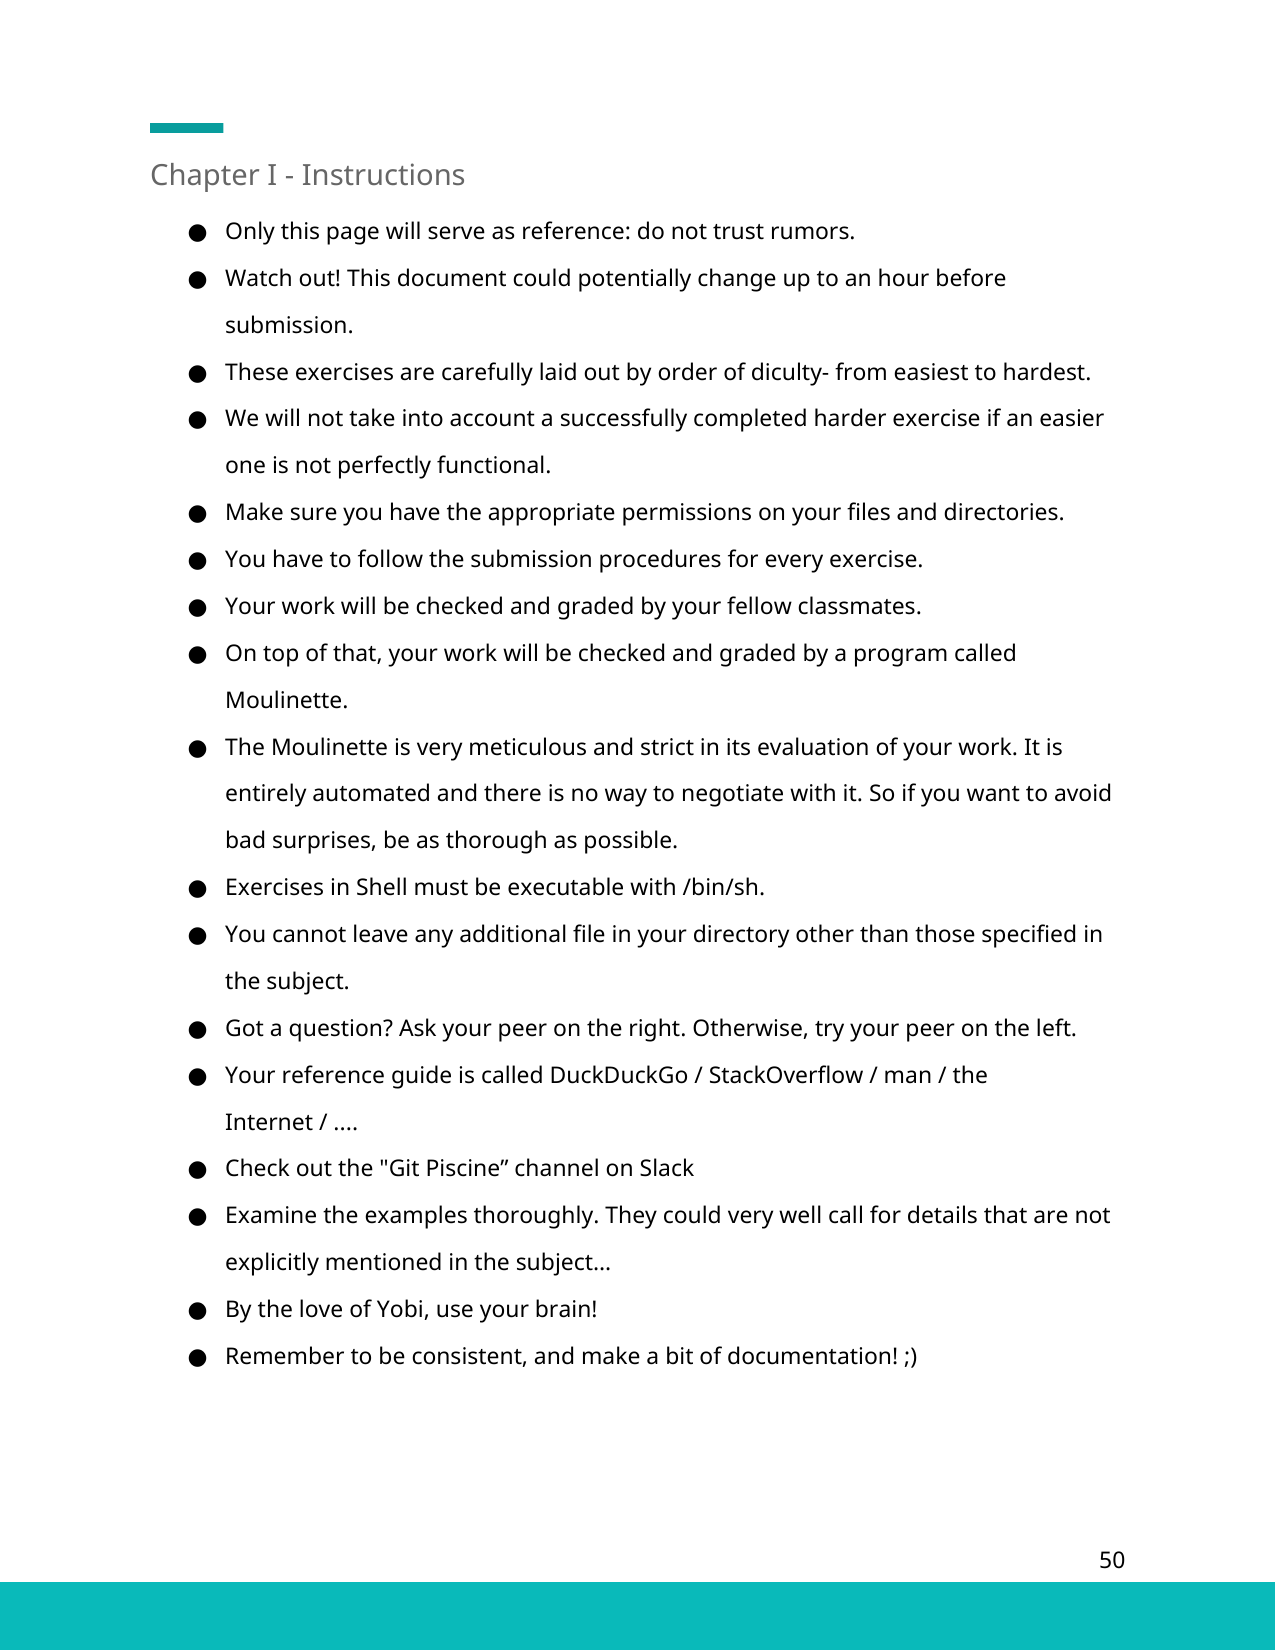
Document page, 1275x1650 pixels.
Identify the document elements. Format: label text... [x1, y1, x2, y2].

subtitle Chapter I - Instructions [150, 154, 1125, 194]
list On top of that, your work will be checked and graded by a program called Moulinette. [187, 637, 1125, 715]
list Got a question? Ask your peer on the right. Otherwise, try your peer on the left. [187, 1012, 1125, 1043]
list You cannot leave any additional file in your directory other than those specified in the subject. [187, 918, 1125, 996]
list Make sure you have the appropriate permissions on your files and directories. [187, 496, 1125, 527]
list Exercises in Shell must be executable with /bin/sh. [187, 871, 1125, 902]
list These exercises are carefully laid out by order of diculty- from easiest to hardest. [187, 355, 1125, 387]
list The Moulinette is very meticulous and strict in its evaluation of your work. It is entirely automated and there is no way to negotiate with it. So if you want to avoid bad surprises, be as thorough as possible. [187, 730, 1125, 855]
list We will not take into account a successfully completed harder exercise if an easier one is not perfectly functional. [187, 402, 1125, 480]
list You have to follow the submission procedures for every exercise. [187, 543, 1125, 574]
list Only this page will serve as reference: do not trust rumors. [187, 215, 1125, 246]
picture [0, 1582, 1275, 1650]
list Check out the "Git Piscine” channel on Slack [187, 1152, 1125, 1183]
list Examine the examples thoroughly. They could very well call for details that are not explicitly mentioned in the subject… [187, 1199, 1125, 1277]
list Your work will be checked and graded by your fellow classmates. [187, 590, 1125, 621]
list Watch out! This document could potentially change up to an hour before submission. [187, 262, 1125, 340]
picture [150, 123, 224, 133]
list Your reference guide is called DuckDuckGo / StackOverflow / man / the Internet / .... [187, 1058, 1125, 1137]
list Remember to be consistent, and make a bit of documentation! ;) [187, 1340, 1125, 1371]
list By the love of Yobi, use your brain! [187, 1293, 1125, 1324]
